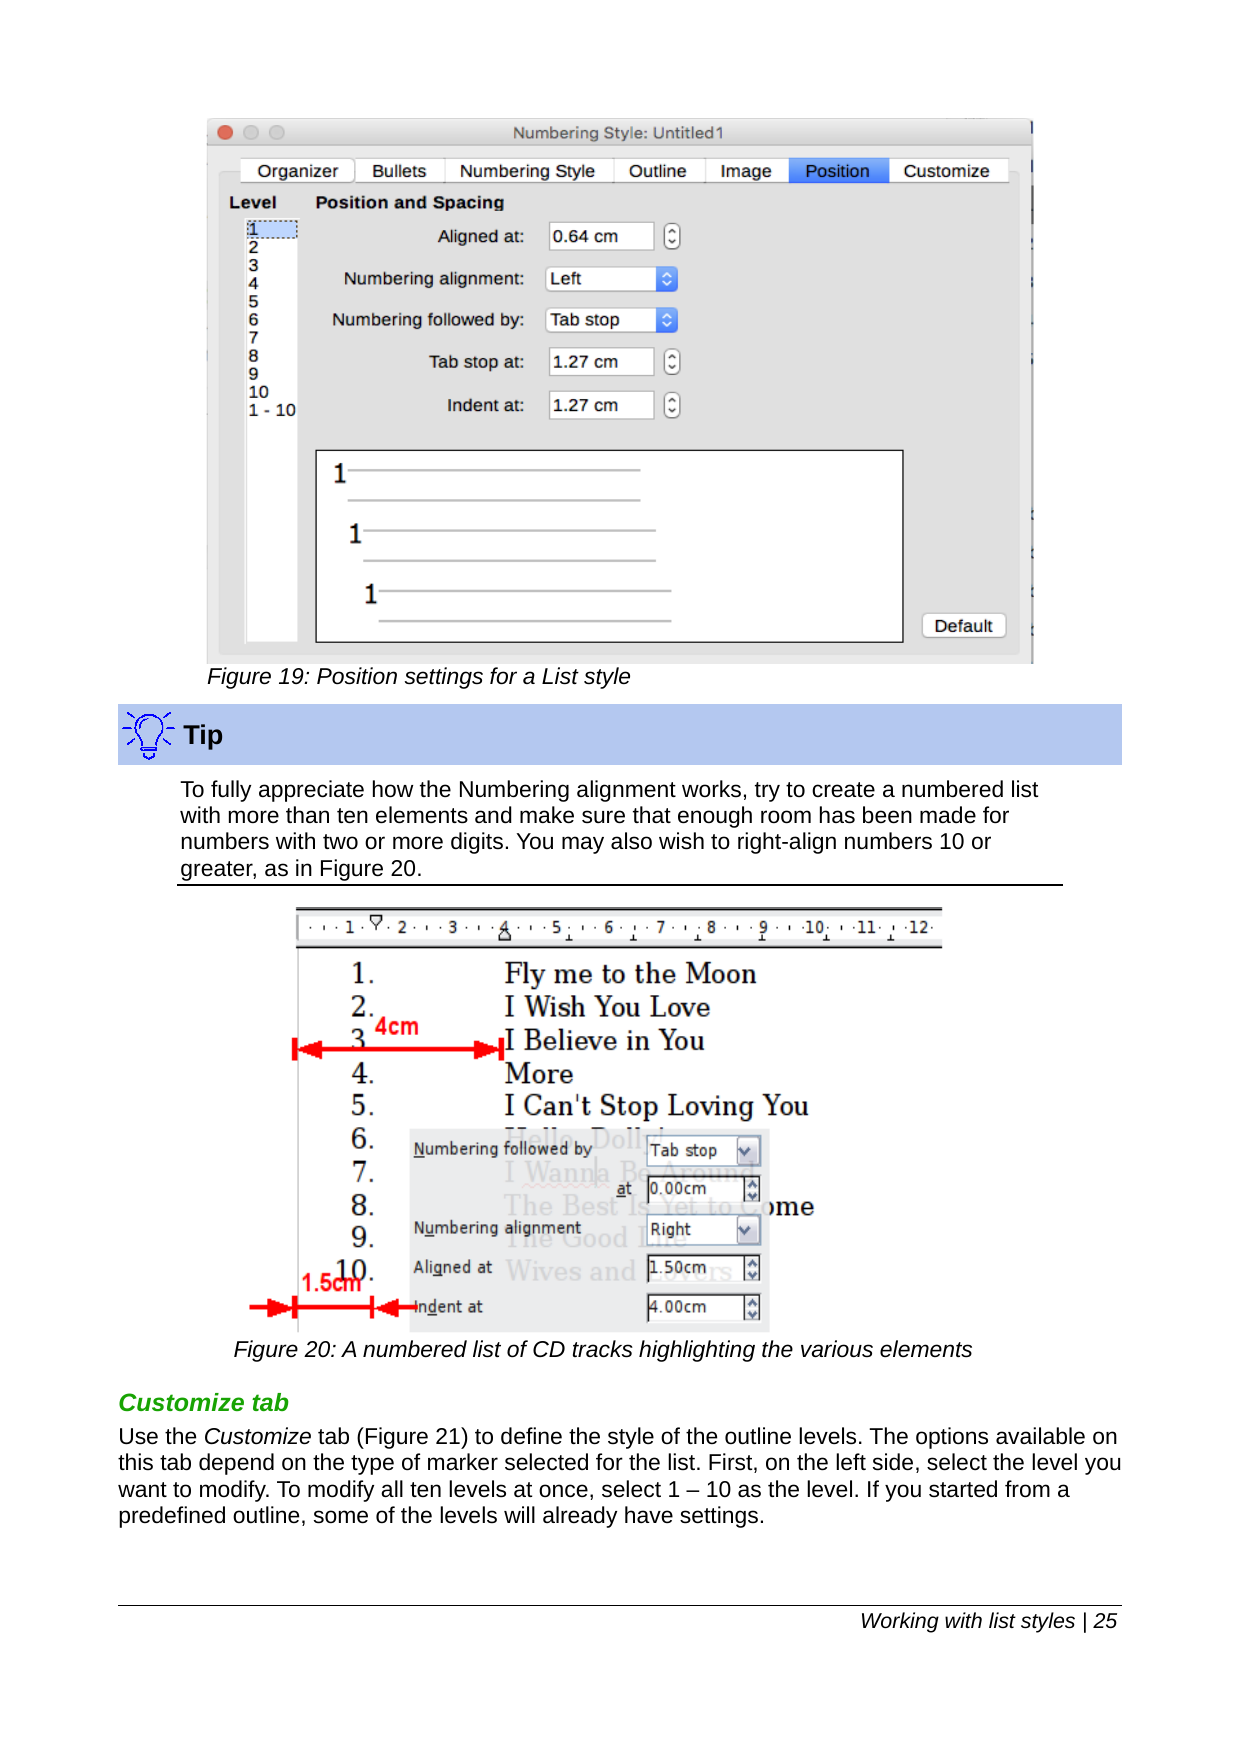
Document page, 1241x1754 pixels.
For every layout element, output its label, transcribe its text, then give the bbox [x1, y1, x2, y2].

picture [119, 704, 179, 764]
subtitle Tip [118, 704, 1122, 765]
subtitle Customize tab [118, 1388, 1122, 1417]
picture [236, 907, 945, 1337]
picture [206, 118, 1034, 664]
text Figure 19: Position settings for a List style [207, 664, 1033, 689]
text To fully appreciate how the Numbering alignment works, try to create a numbered list with more than ten elements and make sure that enough room has been made for numbers with two or more digits. You may also wish to right-align numbers 10 or greater, as in Figure 20. [177, 772, 1063, 884]
text Use the Customize tab (Figure 21) to define the style of the outline levels. The options available on this tab depend on the type of marker selected for the list. First, on the left side, select the level you want to modify. To modify all ten levels at once, select 1 – 10 as the level. If you started from a predefined outline, some of the levels will already have settings. [118, 1423, 1122, 1528]
text Figure 20: A numbered list of CD tracks highlighting the various elements [233, 907, 1007, 1363]
